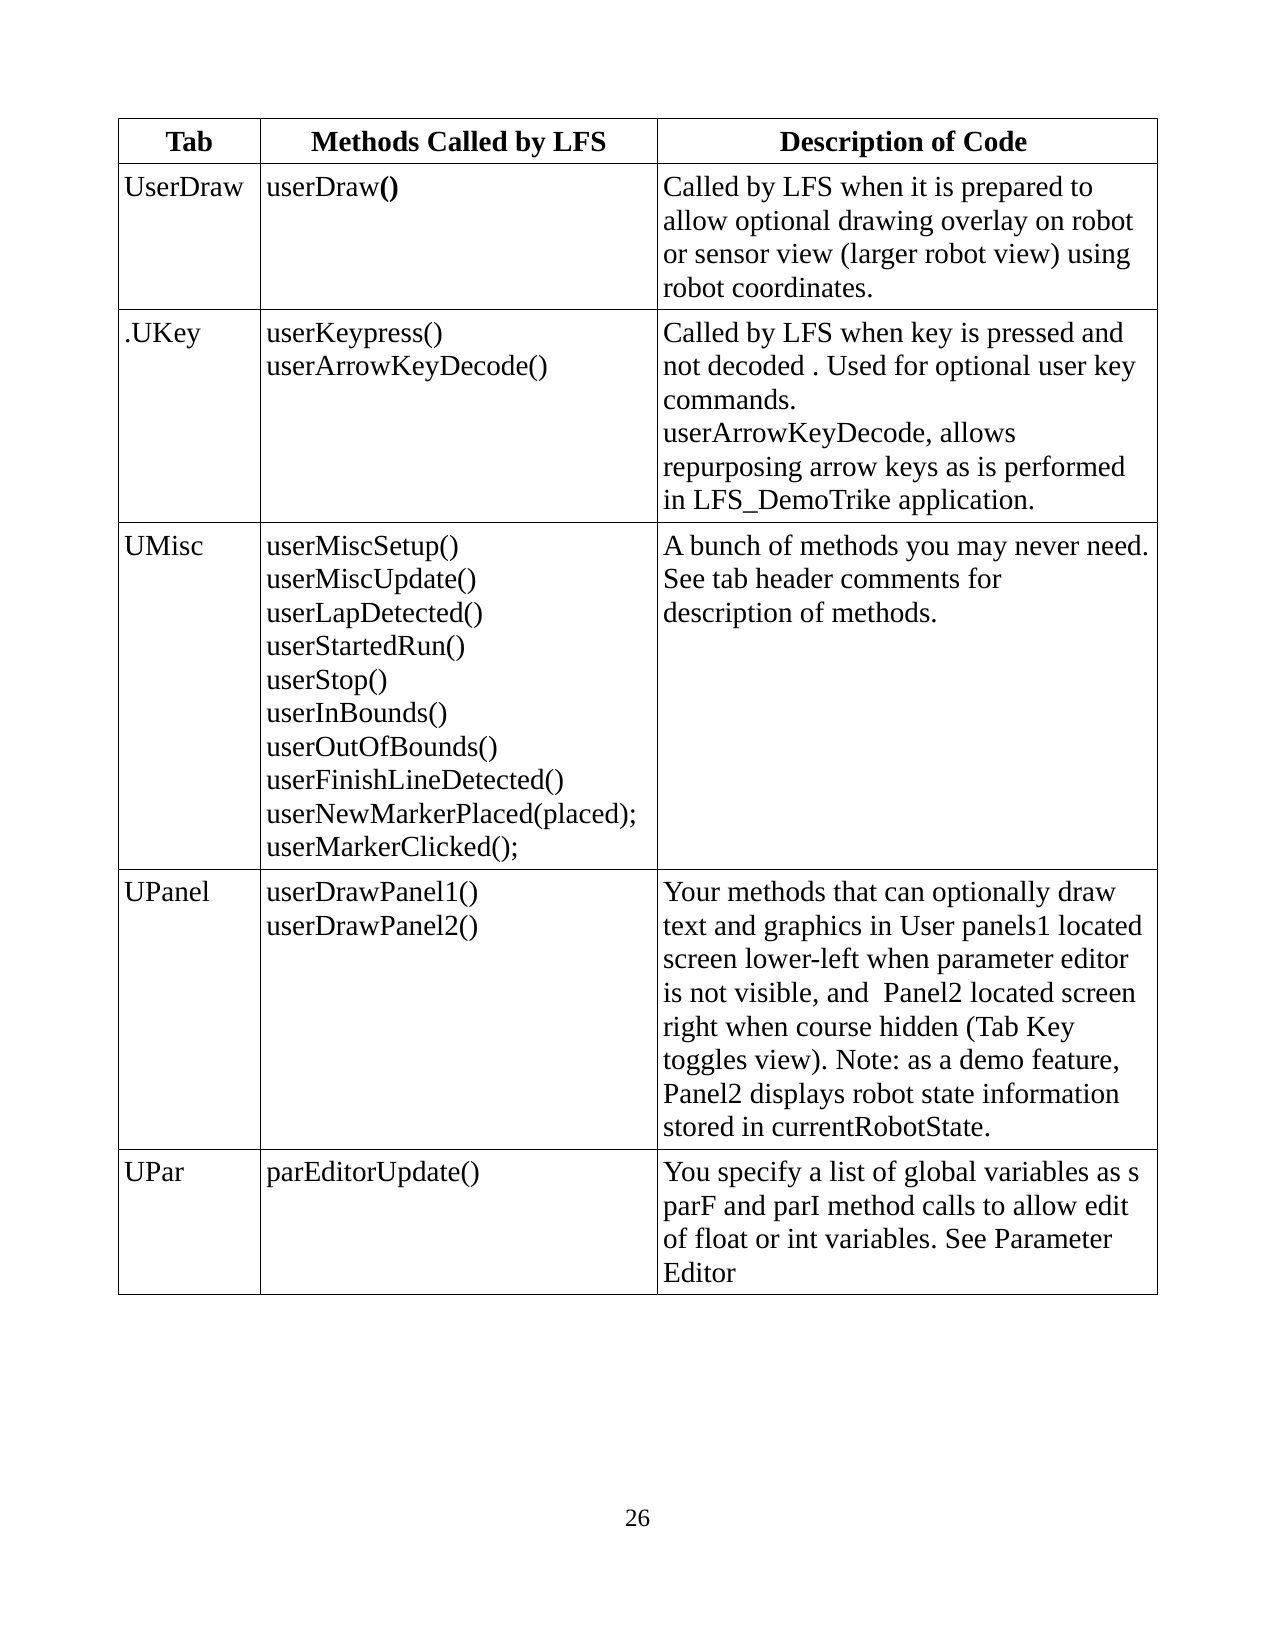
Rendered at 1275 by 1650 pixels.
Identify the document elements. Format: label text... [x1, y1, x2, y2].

table_cell Called by LFS when it is prepared to allow optional drawing overlay on robot or sensor view (larger robot view) using robot coordinates. [658, 164, 1157, 309]
table_cell userMiscSetup() userMiscUpdate() userLapDetected() userStartedRun() userStop() userInBounds() userOutOfBounds() userFinishLineDetected() userNewMarkerPlaced(placed); userMarkerClicked(); [261, 523, 657, 869]
table_header Description of Code [658, 119, 1157, 163]
table_cell UPar [119, 1150, 260, 1294]
table_cell userKeypress() userArrowKeyDecode() [261, 310, 657, 522]
table_cell parEditorUpdate() [261, 1150, 657, 1294]
table_cell UMisc [119, 523, 260, 869]
table_cell UserDraw [119, 164, 260, 309]
table_cell userDrawPanel1() userDrawPanel2() [261, 870, 657, 1149]
table_cell Your methods that can optionally draw text and graphics in User panels1 located screen lower-left when parameter editor is not visible, and Panel2 located screen right when course hidden (Tab Key toggles view). Note: as a demo feature, Panel2 displays robot state information stored in currentRobotState. [658, 870, 1157, 1149]
table_cell userDraw() [261, 164, 657, 309]
table_cell UPanel [119, 870, 260, 1149]
table_cell You specify a list of global variables as s parF and parI method calls to allow edit of float or int variables. See Parameter Editor [658, 1150, 1157, 1294]
table_header Tab [119, 119, 260, 163]
table_header Methods Called by LFS [261, 119, 657, 163]
table_cell .UKey [119, 310, 260, 522]
table_cell Called by LFS when key is pressed and not decoded . Used for optional user key commands. userArrowKeyDecode, allows repurposing arrow keys as is performed in LFS_DemoTrike application. [658, 310, 1157, 522]
table_cell A bunch of methods you may never need. See tab header comments for description of methods. [658, 523, 1157, 869]
